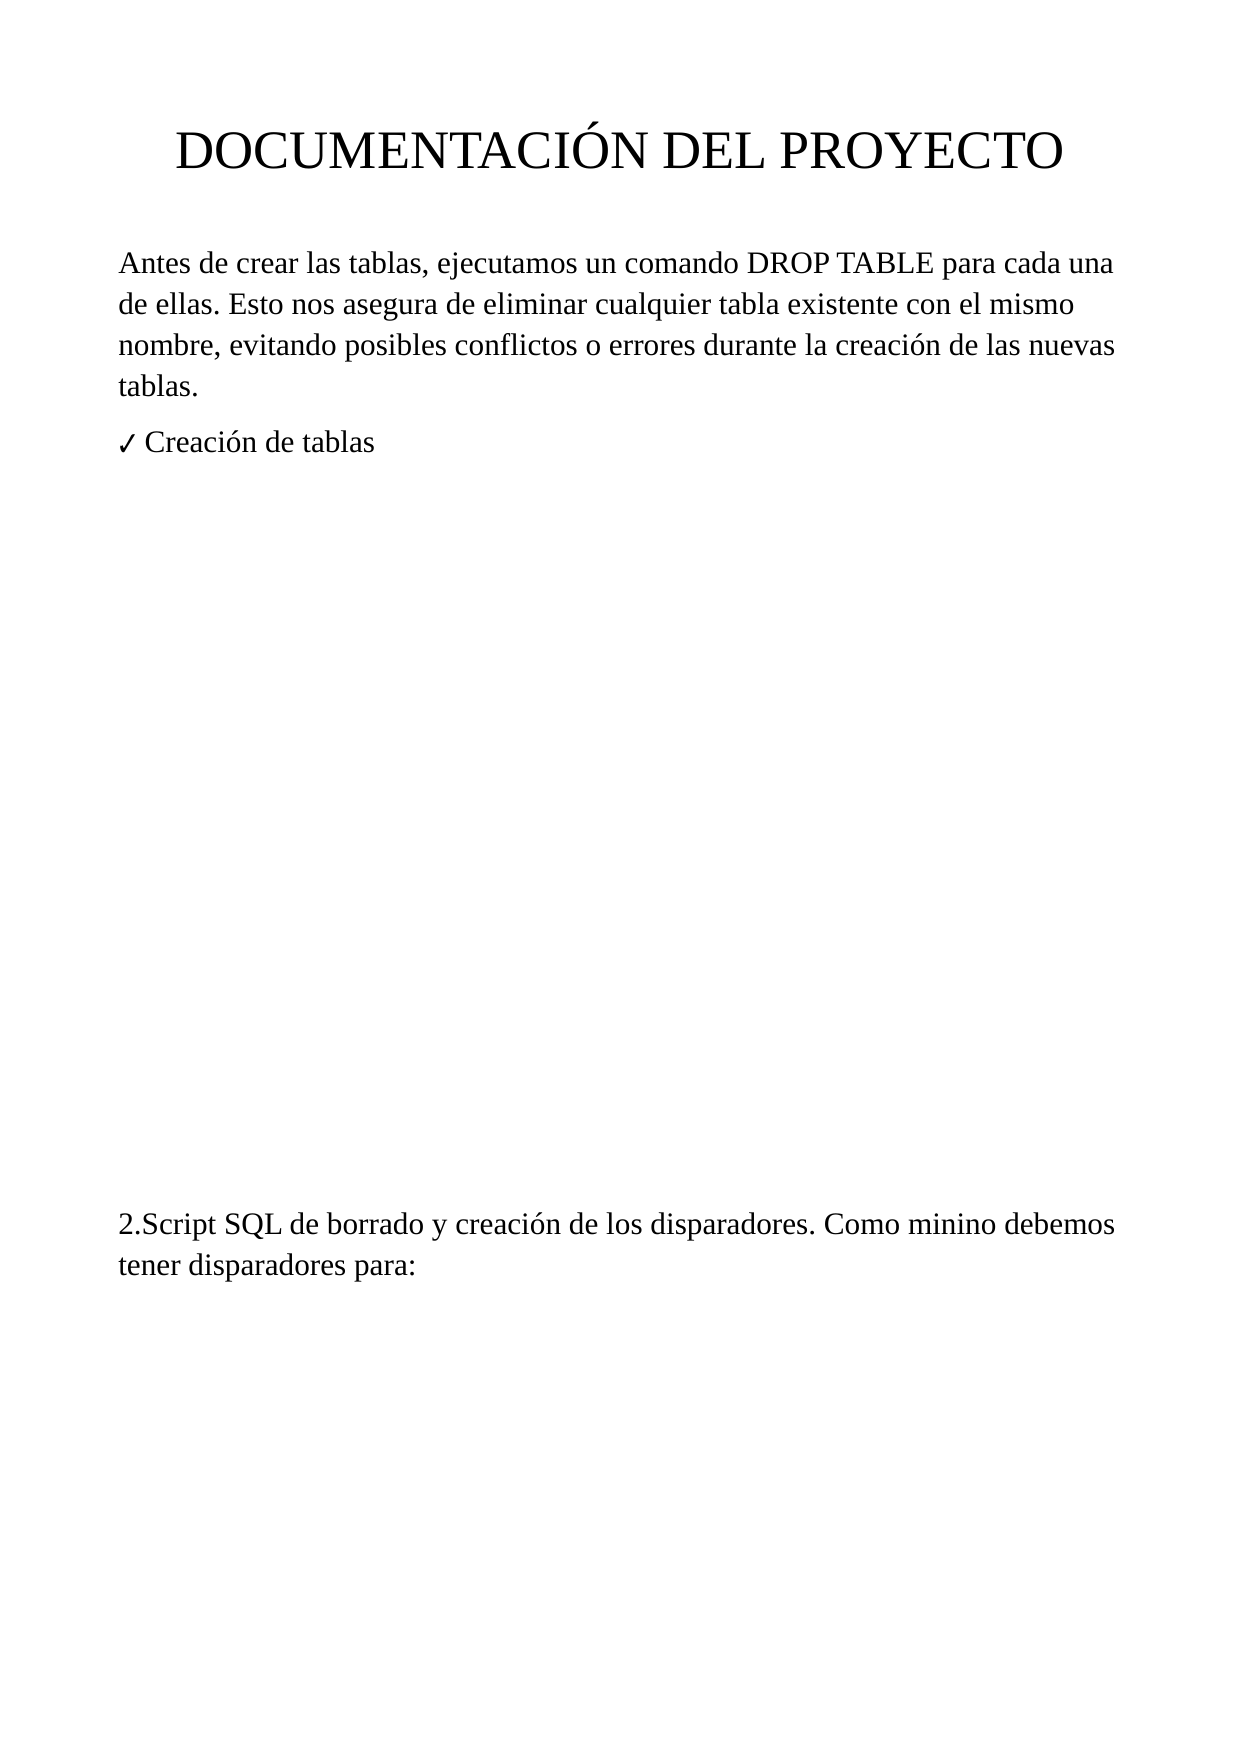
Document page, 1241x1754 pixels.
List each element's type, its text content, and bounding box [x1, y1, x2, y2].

text ✔ Creación de tablas [118, 423, 1122, 459]
text 2.Script SQL de borrado y creación de los disparadores. Como minino debemos tener disparadores para: [118, 1205, 1122, 1282]
text Antes de crear las tablas, ejecutamos un comando DROP TABLE para cada una de ellas. Esto nos asegura de eliminar cualquier tabla existente con el mismo nombre, evitando posibles conflictos o errores durante la creación de las nuevas tablas. [118, 244, 1122, 404]
